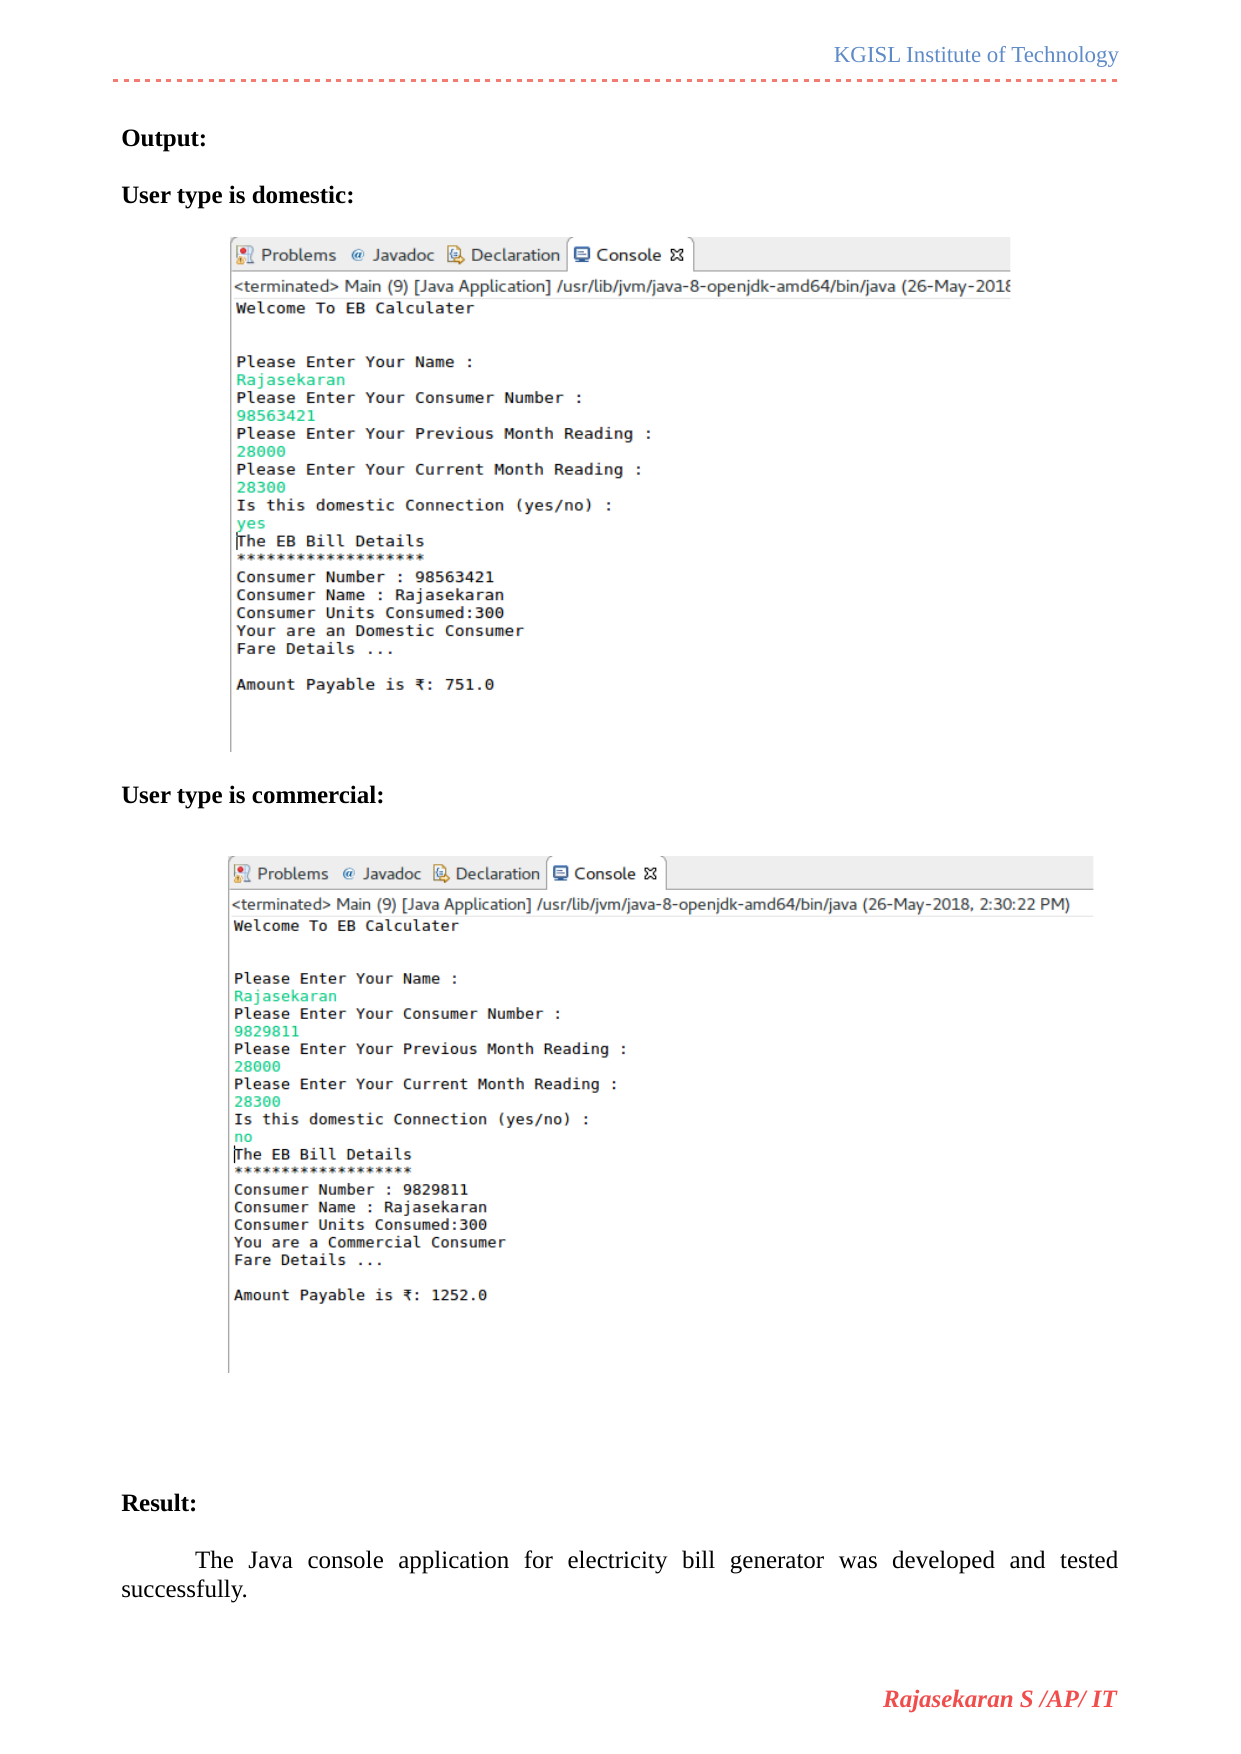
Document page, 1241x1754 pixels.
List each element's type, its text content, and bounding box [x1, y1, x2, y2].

text Result: [121, 1488, 1119, 1517]
text Output: [121, 123, 1119, 152]
text The Java console application for electricity bill generator was developed and tested successfully. [121, 1545, 1119, 1603]
text User type is domestic: [121, 180, 1119, 209]
text User type is commercial: [121, 781, 1119, 809]
picture [227, 856, 1094, 1373]
picture [230, 237, 1011, 752]
